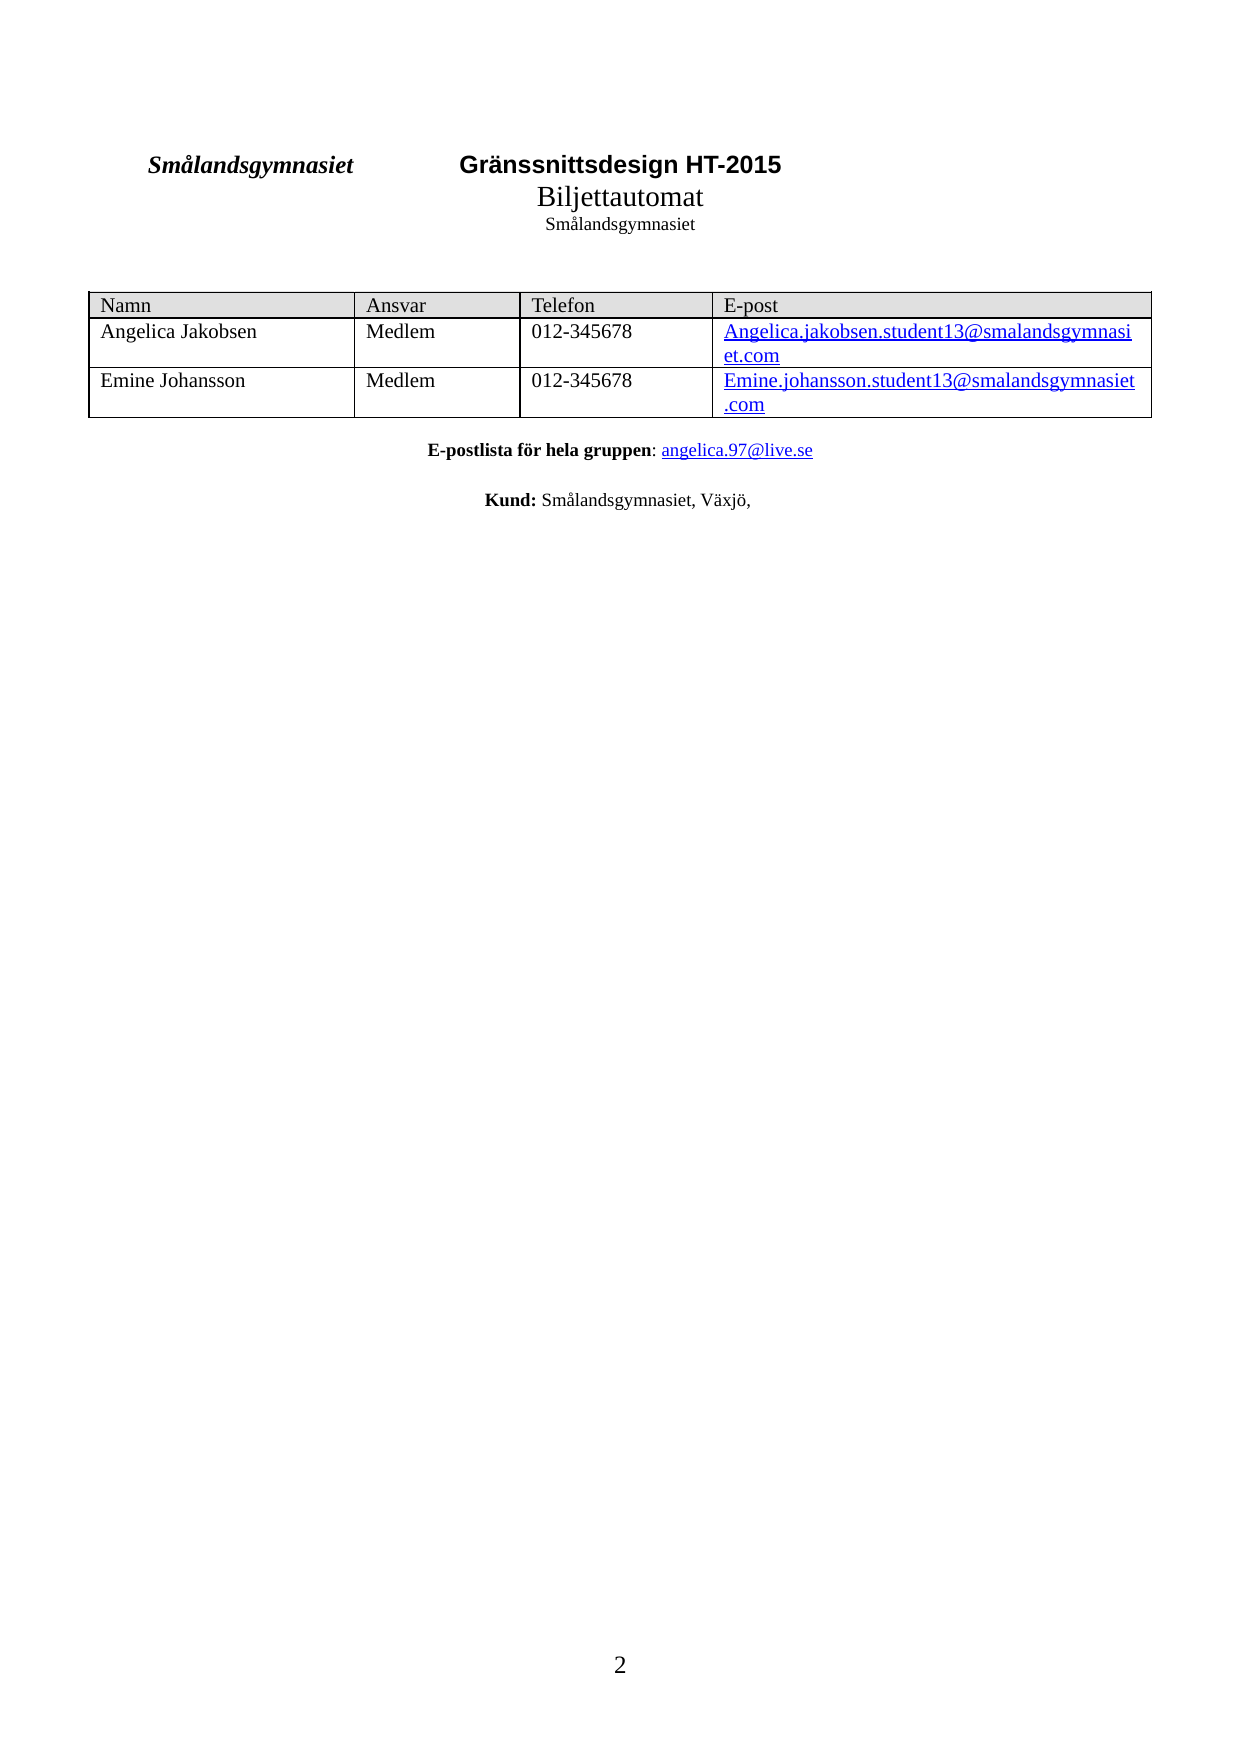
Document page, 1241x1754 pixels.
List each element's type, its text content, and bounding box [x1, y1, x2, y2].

text Kund: Smålandsgymnasiet, Växjö, [148, 489, 1092, 511]
table_header E-post [713, 293, 1151, 317]
text Biljettautomat Smålandsgymnasiet [148, 179, 1092, 234]
table_cell Medlem [355, 368, 519, 416]
text E-postlista för hela gruppen: angelica.97@live.se [148, 439, 1092, 460]
table_header Ansvar [355, 293, 519, 317]
table_cell Angelica.jakobsen.student13@smalandsgymnasiet.com [713, 319, 1151, 367]
table_cell Emine.johansson.student13@smalandsgymnasiet.com [713, 368, 1151, 416]
table_cell Medlem [355, 319, 519, 367]
table_cell 012-345678 [521, 319, 712, 367]
table_cell 012-345678 [521, 368, 712, 416]
table_cell Angelica Jakobsen [90, 319, 354, 367]
table_cell Emine Johansson [90, 368, 354, 416]
table_header Telefon [521, 293, 712, 317]
table_header Namn [90, 293, 354, 317]
